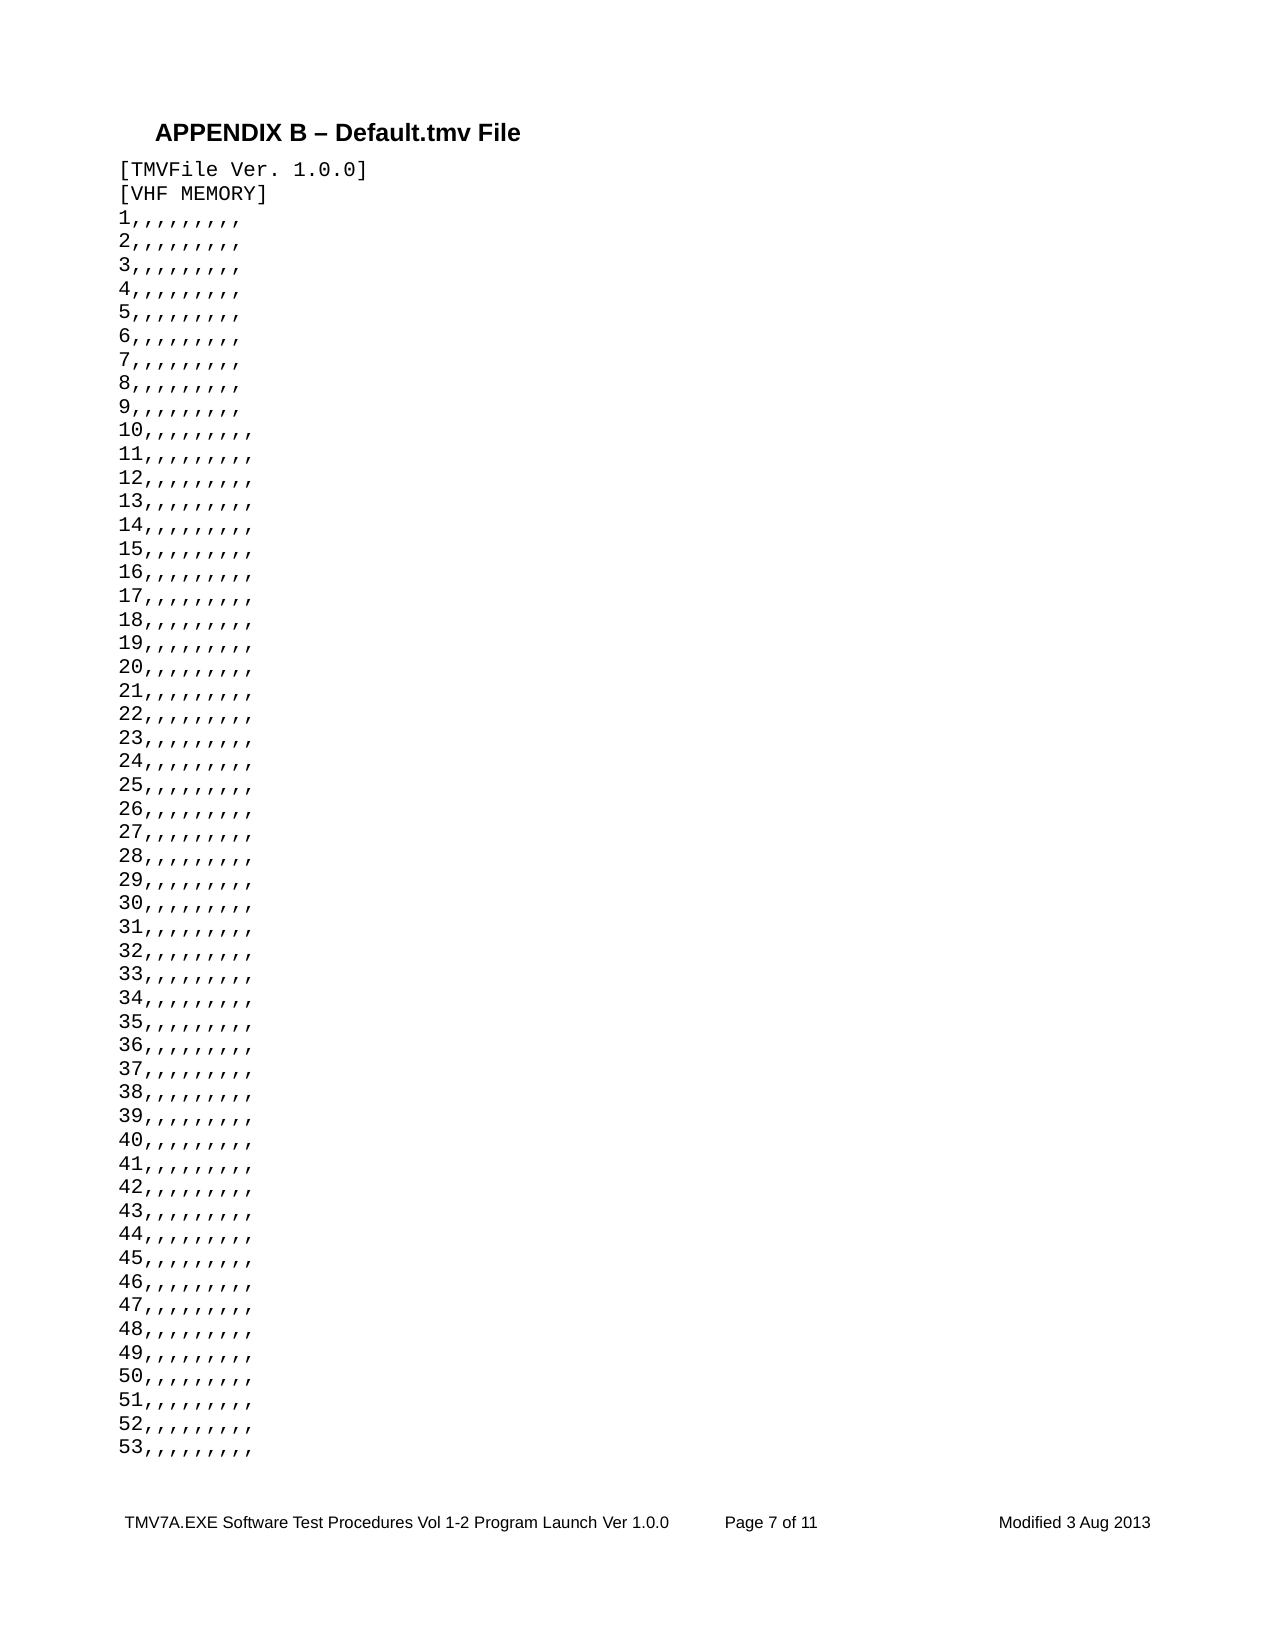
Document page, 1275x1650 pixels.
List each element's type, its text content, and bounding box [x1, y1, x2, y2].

text 17,,,,,,,,, [118, 585, 1157, 609]
text 25,,,,,,,,, [118, 774, 1157, 798]
text 34,,,,,,,,, [118, 987, 1157, 1011]
text 52,,,,,,,,, [118, 1413, 1157, 1436]
text 53,,,,,,,,, [118, 1436, 1157, 1460]
text 19,,,,,,,,, [118, 632, 1157, 656]
text 3,,,,,,,,, [118, 254, 1157, 278]
text 10,,,,,,,,, [118, 419, 1157, 443]
text 29,,,,,,,,, [118, 869, 1157, 892]
text 44,,,,,,,,, [118, 1223, 1157, 1247]
text 7,,,,,,,,, [118, 348, 1157, 372]
text 6,,,,,,,,, [118, 325, 1157, 348]
text 24,,,,,,,,, [118, 751, 1157, 774]
text 37,,,,,,,,, [118, 1058, 1157, 1082]
text 31,,,,,,,,, [118, 916, 1157, 940]
text 27,,,,,,,,, [118, 821, 1157, 845]
text 51,,,,,,,,, [118, 1389, 1157, 1413]
text 20,,,,,,,,, [118, 656, 1157, 679]
text 40,,,,,,,,, [118, 1129, 1157, 1152]
text 12,,,,,,,,, [118, 467, 1157, 490]
text 11,,,,,,,,, [118, 443, 1157, 467]
text 49,,,,,,,,, [118, 1342, 1157, 1365]
text 15,,,,,,,,, [118, 538, 1157, 561]
text 36,,,,,,,,, [118, 1034, 1157, 1058]
text 50,,,,,,,,, [118, 1365, 1157, 1389]
text 32,,,,,,,,, [118, 940, 1157, 963]
text 5,,,,,,,,, [118, 301, 1157, 325]
text 30,,,,,,,,, [118, 892, 1157, 916]
text 47,,,,,,,,, [118, 1294, 1157, 1318]
text 43,,,,,,,,, [118, 1200, 1157, 1223]
text 4,,,,,,,,, [118, 278, 1157, 301]
text 2,,,,,,,,, [118, 230, 1157, 254]
text 41,,,,,,,,, [118, 1152, 1157, 1176]
text 38,,,,,,,,, [118, 1082, 1157, 1105]
text 26,,,,,,,,, [118, 798, 1157, 821]
text 18,,,,,,,,, [118, 609, 1157, 632]
text 9,,,,,,,,, [118, 396, 1157, 419]
text 21,,,,,,,,, [118, 679, 1157, 703]
text 48,,,,,,,,, [118, 1318, 1157, 1342]
text 1,,,,,,,,, [118, 207, 1157, 230]
text 22,,,,,,,,, [118, 703, 1157, 727]
text 28,,,,,,,,, [118, 845, 1157, 869]
text 45,,,,,,,,, [118, 1247, 1157, 1271]
text 39,,,,,,,,, [118, 1105, 1157, 1129]
text 13,,,,,,,,, [118, 490, 1157, 514]
text 35,,,,,,,,, [118, 1011, 1157, 1034]
text 46,,,,,,,,, [118, 1271, 1157, 1294]
text [VHF MEMORY] [118, 183, 1157, 207]
text 33,,,,,,,,, [118, 963, 1157, 987]
text [TMVFile Ver. 1.0.0] [81, 159, 1157, 183]
text 16,,,,,,,,, [118, 561, 1157, 585]
text 8,,,,,,,,, [118, 372, 1157, 396]
text 42,,,,,,,,, [118, 1176, 1157, 1200]
text APPENDIX B – Default.tmv File [154, 118, 1157, 147]
text 23,,,,,,,,, [118, 727, 1157, 751]
text 14,,,,,,,,, [118, 514, 1157, 538]
